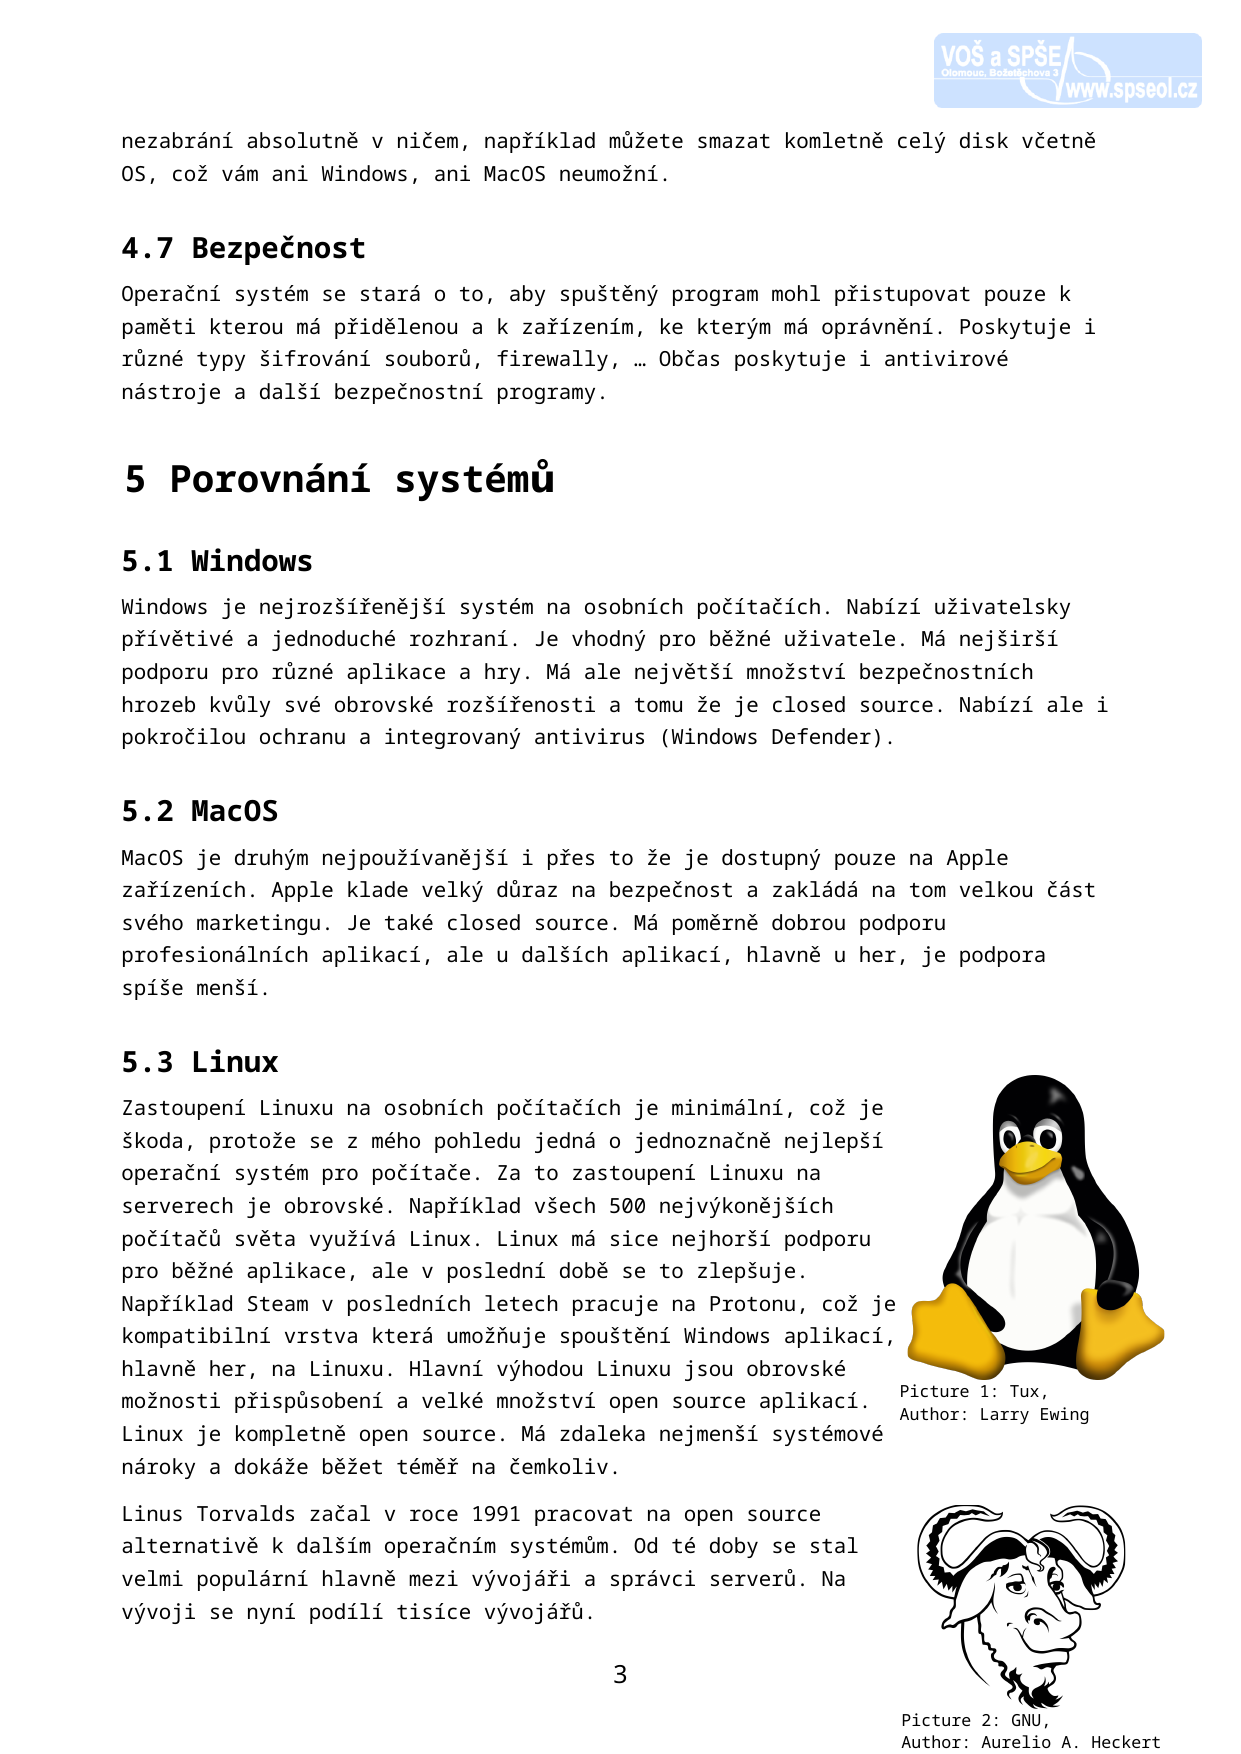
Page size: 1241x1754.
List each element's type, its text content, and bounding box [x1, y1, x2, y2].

subtitle Porovnání systémů [121, 449, 1119, 506]
subtitle Linux [121, 1041, 1173, 1081]
picture [917, 1505, 1126, 1709]
picture [907, 1075, 1165, 1380]
text Zastoupení Linuxu na osobních počítačích je minimální, což je škoda, protože se z mého pohledu jedná o jednoznačně nejlepší operační systém pro počítače. Za to zastoupení Linuxu na serverech je obrovské. Například všech 500 nejvýkonějších počítačů světa využívá Linux. Linux má sice nejhorší podporu pro běžné aplikace, ale v poslední době se to zlepšuje. Například Steam v posledních letech pracuje na Protonu, což je kompatibilní vrstva která umožňuje spouštění Windows aplikací, hlavně her, na Linuxu. Hlavní výhodou Linuxu jsou obrovské možnosti přispůsobení a velké množství open source aplikací. Linux je kompletně open source. Má zdaleka nejmenší systémové nároky a dokáže běžet téměř na čemkoliv. [121, 1093, 1119, 1480]
picture [934, 33, 1202, 108]
text Windows je nejrozšířenější systém na osobních počítačích. Nabízí uživatelsky přívětivé a jednoduché rozhraní. Je vhodný pro běžné uživatele. Má nejširší podporu pro různé aplikace a hry. Má ale největší množství bezpečnostních hrozeb kvůly své obrovské rozšířenosti a tomu že je closed source. Nabízí ale i pokročilou ochranu a integrovaný antivirus (Windows Defender). [121, 592, 1119, 751]
subtitle Windows [121, 540, 1119, 579]
subtitle MacOS [121, 790, 1119, 830]
text Operační systém se stará o to, aby spuštěný program mohl přistupovat pouze k paměti kterou má přidělenou a k zařízením, ke kterým má oprávnění. Poskytuje i různé typy šifrování souborů, firewally, … Občas poskytuje i antivirové nástroje a další bezpečnostní programy. [121, 279, 1119, 406]
text Picture 1: Tux, Author: Larry Ewing [899, 1075, 1173, 1425]
subtitle Bezpečnost [121, 227, 1119, 267]
text Picture 2: GNU, Author: Aurelio A. Heckert [901, 1505, 1164, 1753]
text Linus Torvalds začal v roce 1991 pracovat na open source alternativě k dalším operačním systémům. Od té doby se stal velmi populární hlavně mezi vývojáři a správci serverů. Na vývoji se nyní podílí tisíce vývojářů. [121, 1492, 1164, 1625]
text nezabrání absolutně v ničem, například můžete smazat komletně celý disk včetně OS, což vám ani Windows, ani MacOS neumožní. [121, 127, 1119, 188]
text MacOS je druhým nejpoužívanější i přes to že je dostupný pouze na Apple zařízeních. Apple klade velký důraz na bezpečnost a zakládá na tom velkou část svého marketingu. Je také closed source. Má poměrně dobrou podporu profesionálních aplikací, ale u dalších aplikací, hlavně u her, je podpora spíše menší. [121, 843, 1119, 1001]
